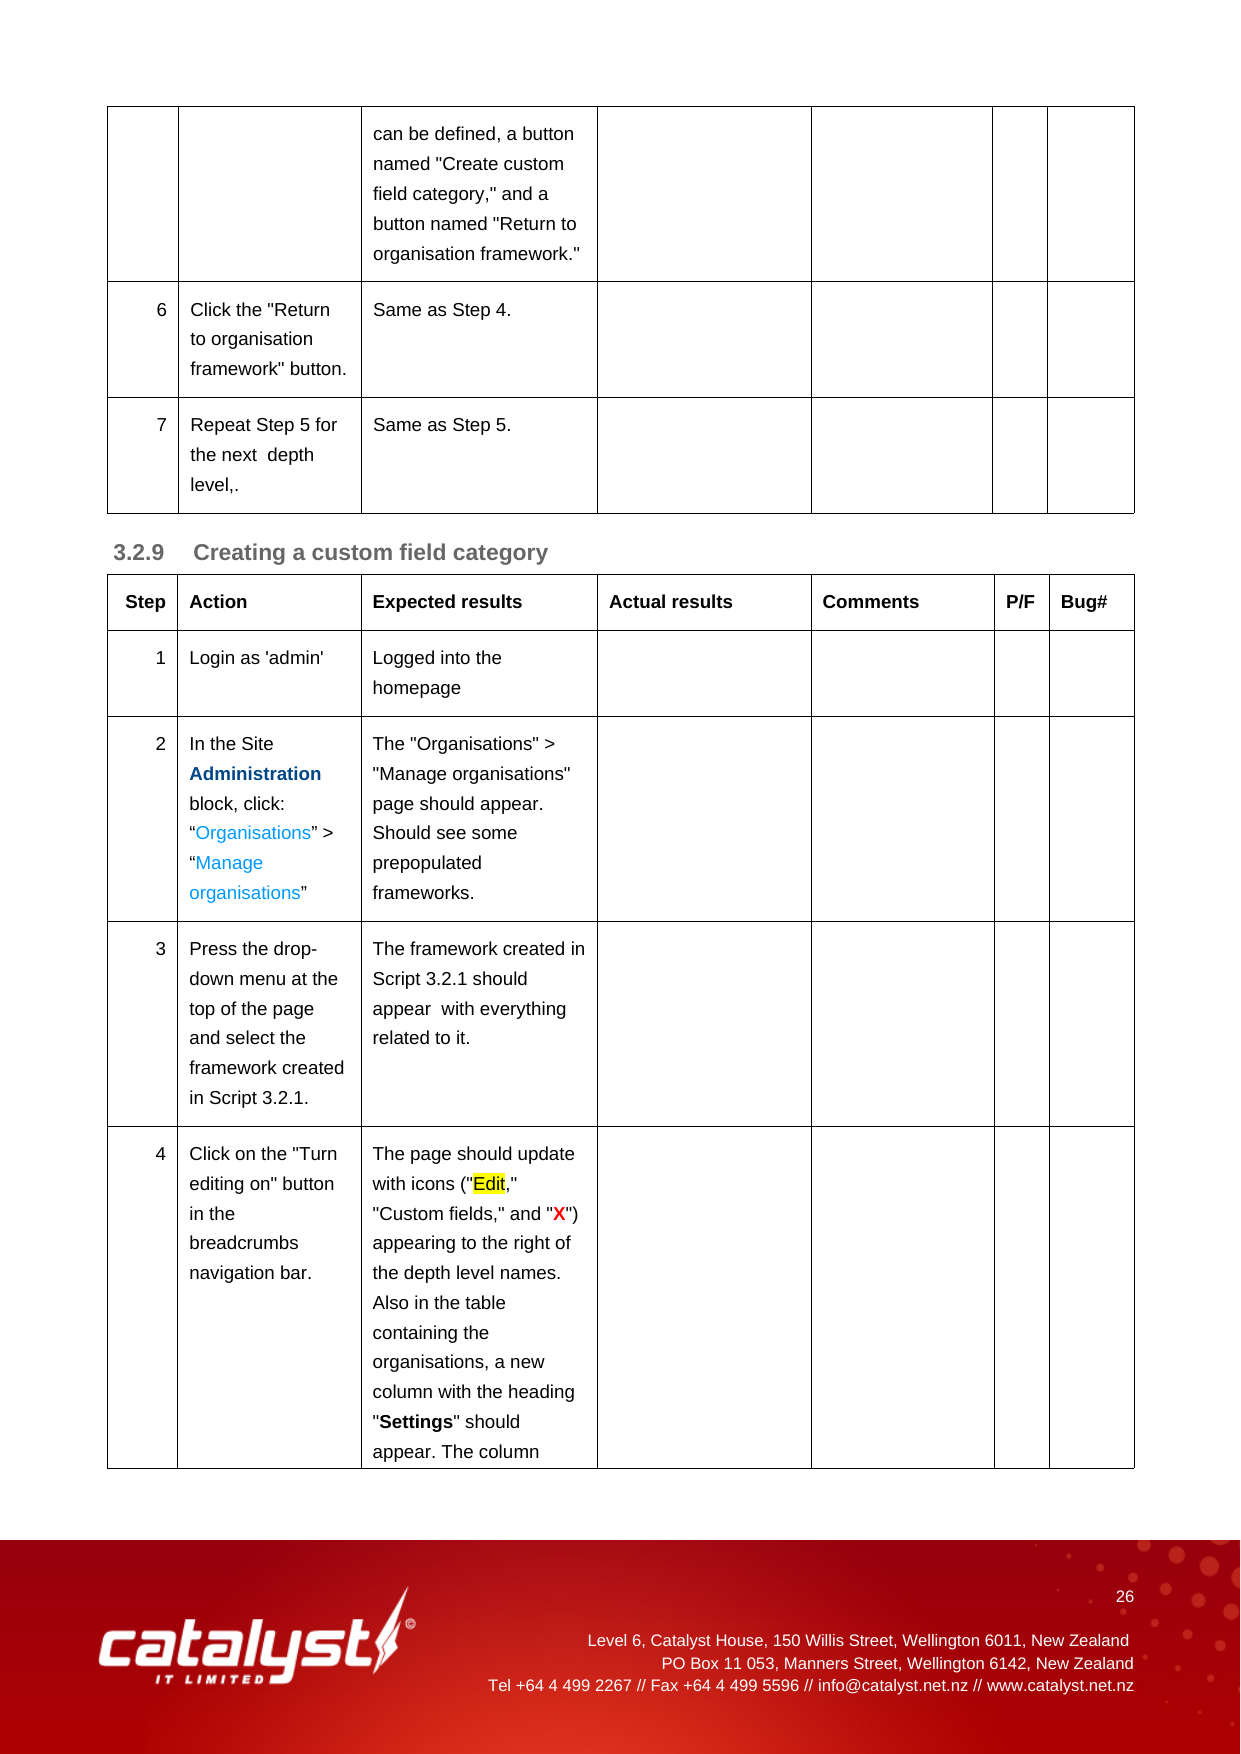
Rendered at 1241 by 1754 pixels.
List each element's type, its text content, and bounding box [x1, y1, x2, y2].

table_cell [1050, 717, 1134, 921]
table_cell [812, 398, 992, 513]
table_header Comments [812, 575, 994, 630]
table_cell [598, 631, 811, 716]
table_cell [812, 631, 994, 716]
table_cell The "Organisations" > "Manage organisations" page should appear. Should see some prepopulated frameworks. [362, 717, 597, 921]
table_cell [993, 107, 1047, 281]
table_cell [1050, 631, 1134, 716]
table_cell 3 [108, 922, 177, 1126]
table_cell In the Site Administration block, click: “Organisations” > “Manage organisations” [178, 717, 361, 921]
table_cell [1050, 922, 1134, 1126]
table_cell [812, 717, 994, 921]
table_cell [995, 1127, 1049, 1468]
table_cell Click on the "Turn editing on" button in the breadcrumbs navigation bar. [178, 1127, 361, 1468]
table_cell [598, 717, 811, 921]
table_cell The framework created in Script 3.2.1 should appear with everything related to it. [362, 922, 597, 1126]
table_header Actual results [598, 575, 811, 630]
table_cell [598, 398, 811, 513]
table_cell The page should update with icons ("Edit," "Custom fields," and "X") appearing to the right of the depth level names. Also in the table containing the organisations, a new column with the heading "Settings" should appear. The column [362, 1127, 597, 1468]
table_header Step [108, 575, 177, 630]
table_cell [1048, 398, 1134, 513]
table_cell [598, 107, 811, 281]
table_cell 1 [108, 631, 177, 716]
table_cell 2 [108, 717, 177, 921]
table_cell [812, 282, 992, 397]
picture [0, 1540, 1241, 1754]
table_cell [995, 717, 1049, 921]
table_cell [995, 631, 1049, 716]
table_header Expected results [362, 575, 597, 630]
table_cell [598, 282, 811, 397]
table_cell [812, 1127, 994, 1468]
table_header Bug# [1050, 575, 1134, 630]
table_cell Login as 'admin' [178, 631, 361, 716]
table_header P/F [995, 575, 1049, 630]
table_cell Repeat Step 5 for the next depth level,. [179, 398, 361, 513]
table_cell can be defined, a button named "Create custom field category," and a button named "Return to organisation framework." [362, 107, 597, 281]
table_cell Same as Step 5. [362, 398, 597, 513]
table_cell [812, 107, 992, 281]
table_cell [1048, 107, 1134, 281]
subtitle Creating a custom field category [107, 539, 1103, 565]
table_cell 7 [108, 398, 178, 513]
table_cell Logged into the homepage [362, 631, 597, 716]
table_cell [598, 922, 811, 1126]
table_cell [812, 922, 994, 1126]
table_header Action [178, 575, 361, 630]
table_cell [993, 282, 1047, 397]
table_cell Same as Step 4. [362, 282, 597, 397]
table_cell 4 [108, 1127, 177, 1468]
table_cell Press the drop-down menu at the top of the page and select the framework created in Script 3.2.1. [178, 922, 361, 1126]
table_cell [108, 107, 178, 281]
table_cell [995, 922, 1049, 1126]
table_cell [1050, 1127, 1134, 1468]
table_cell [1048, 282, 1134, 397]
table_cell Click the "Return to organisation framework" button. [179, 282, 361, 397]
table_cell [598, 1127, 811, 1468]
table_cell [179, 107, 361, 281]
table_cell [993, 398, 1047, 513]
table_cell 6 [108, 282, 178, 397]
